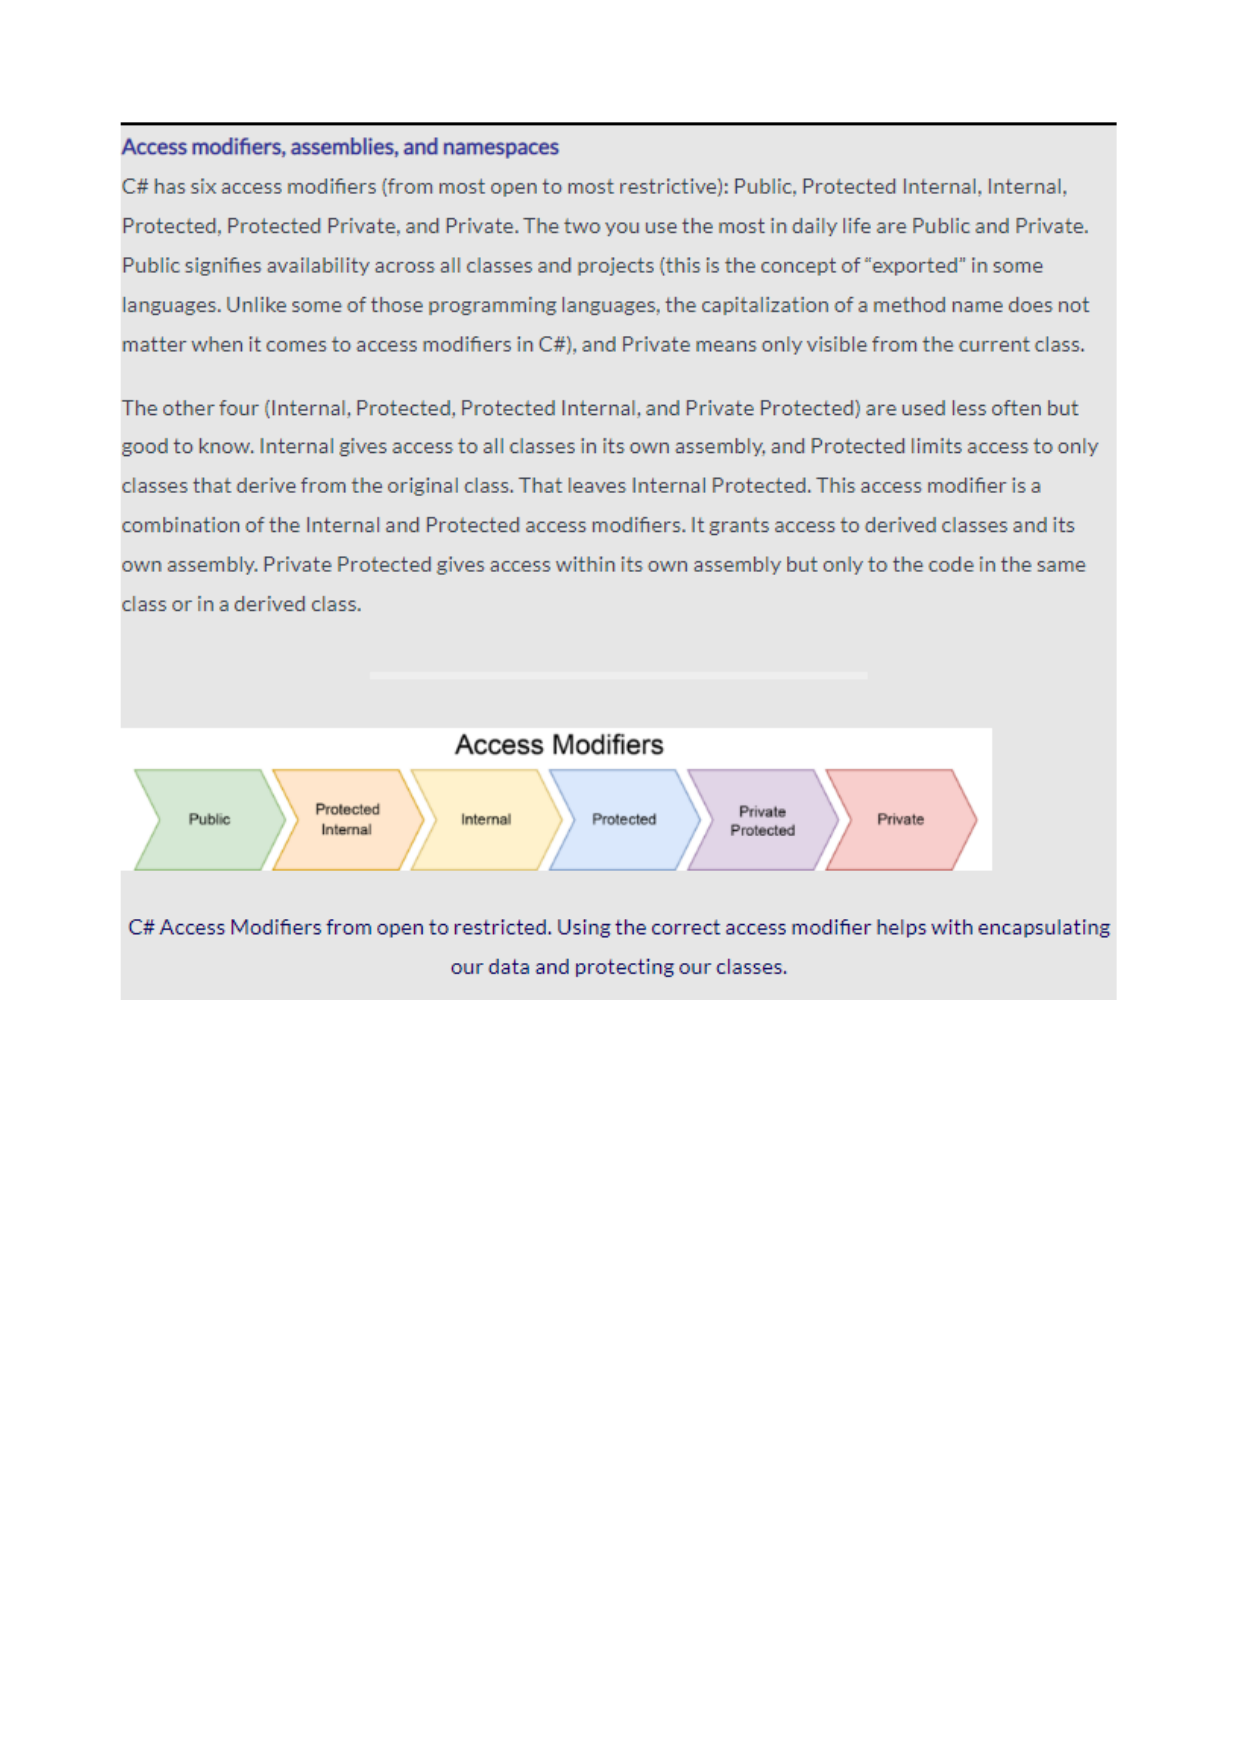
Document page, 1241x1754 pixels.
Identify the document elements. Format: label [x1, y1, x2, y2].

picture [118, 118, 1123, 1000]
